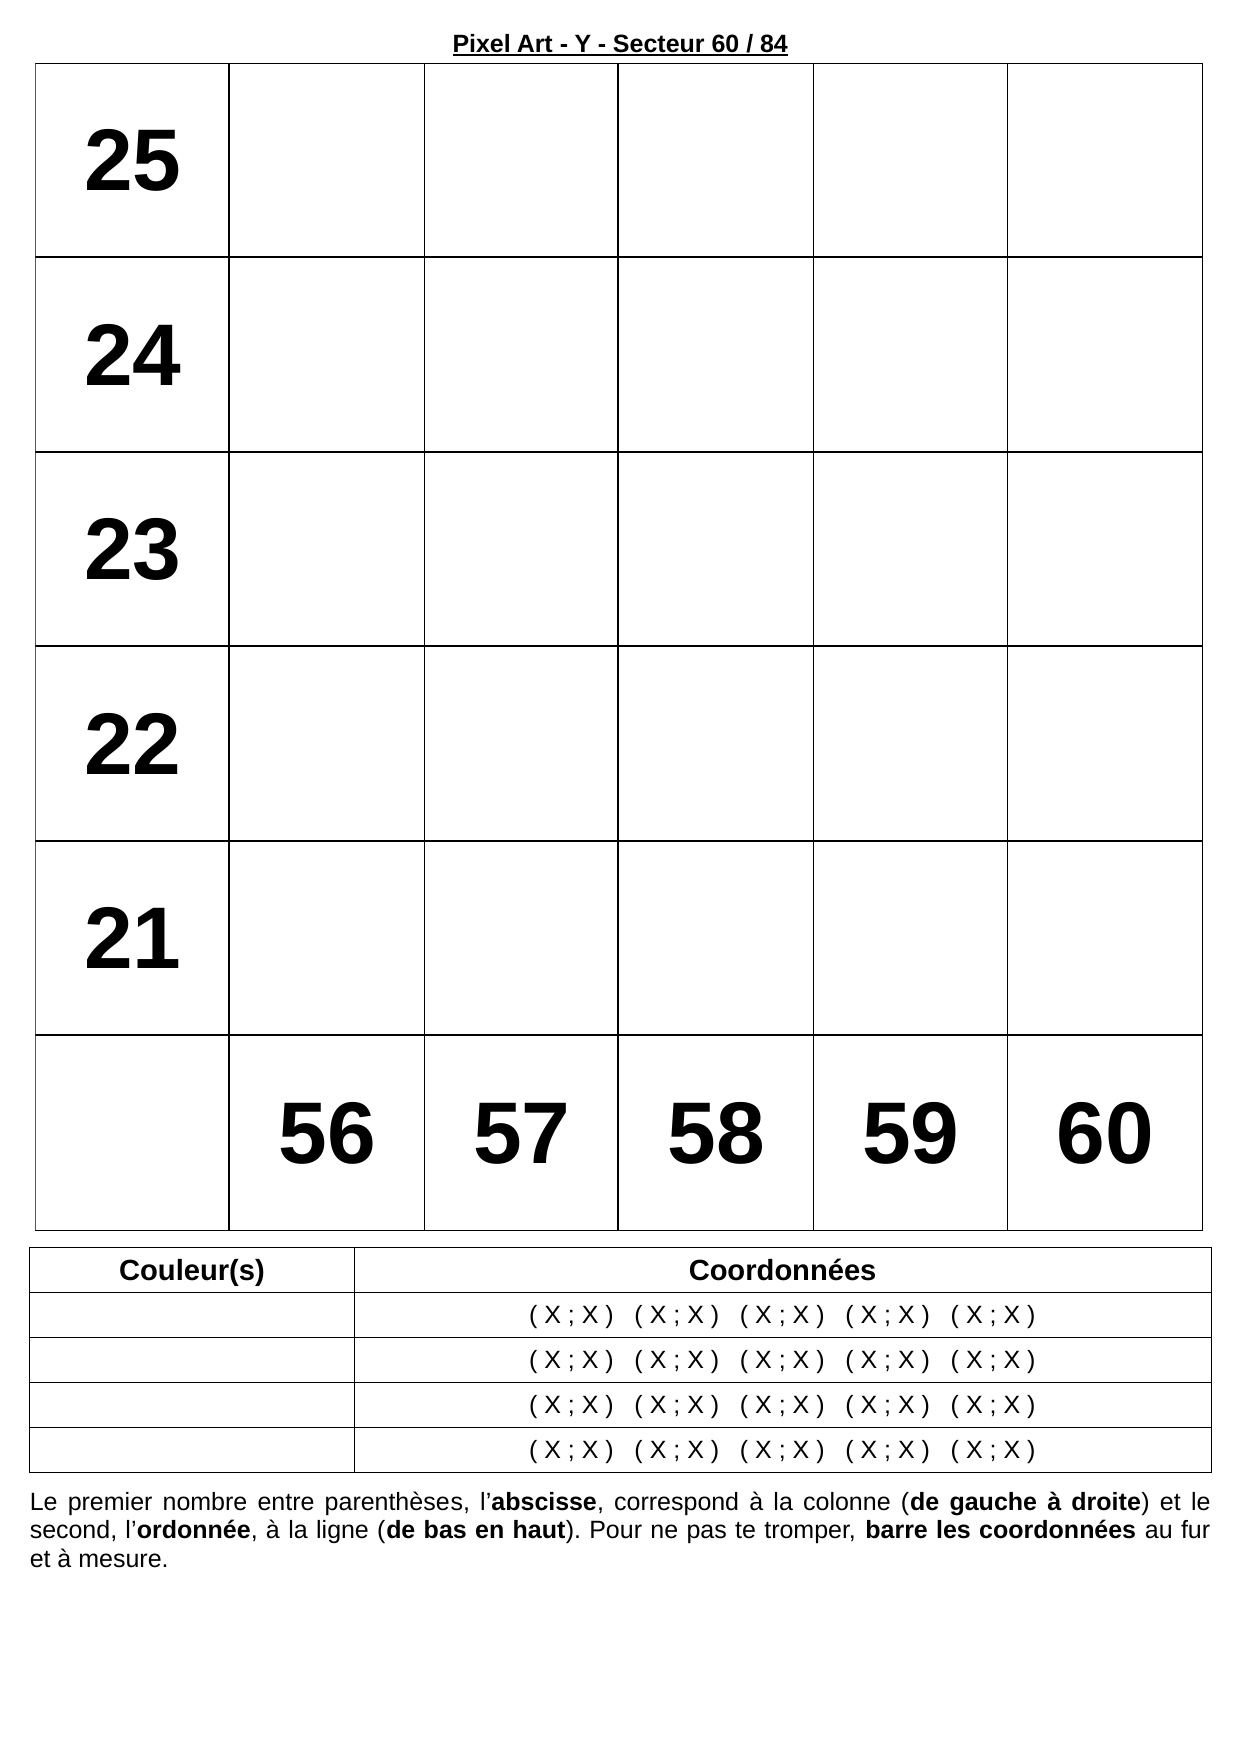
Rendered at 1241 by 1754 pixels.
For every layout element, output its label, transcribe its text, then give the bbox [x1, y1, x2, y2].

table_cell ( X ; X ) ( X ; X ) ( X ; X ) ( X ; X ) ( X ; X ) [355, 1338, 1211, 1382]
table_cell ( X ; X ) ( X ; X ) ( X ; X ) ( X ; X ) ( X ; X ) [355, 1428, 1211, 1472]
table_cell ( X ; X ) ( X ; X ) ( X ; X ) ( X ; X ) ( X ; X ) [355, 1293, 1211, 1337]
text Pixel Art - Y - Secteur 60 / 84 [29, 29, 1211, 58]
text Le premier nombre entre parenthèses, l’abscisse, correspond à la colonne (de gauche à droite) et le second, l’ordonnée, à la ligne (de bas en haut). Pour ne pas te tromper, barre les coordonnées au fur et à mesure. [29, 1487, 1211, 1573]
table_cell ( X ; X ) ( X ; X ) ( X ; X ) ( X ; X ) ( X ; X ) [355, 1383, 1211, 1427]
table_cell [30, 1383, 354, 1427]
table_cell [30, 1293, 354, 1337]
table_cell [30, 1428, 354, 1472]
table_header Coordonnées [355, 1248, 1211, 1292]
table_header Couleur(s) [30, 1248, 354, 1292]
table_cell [30, 1338, 354, 1382]
